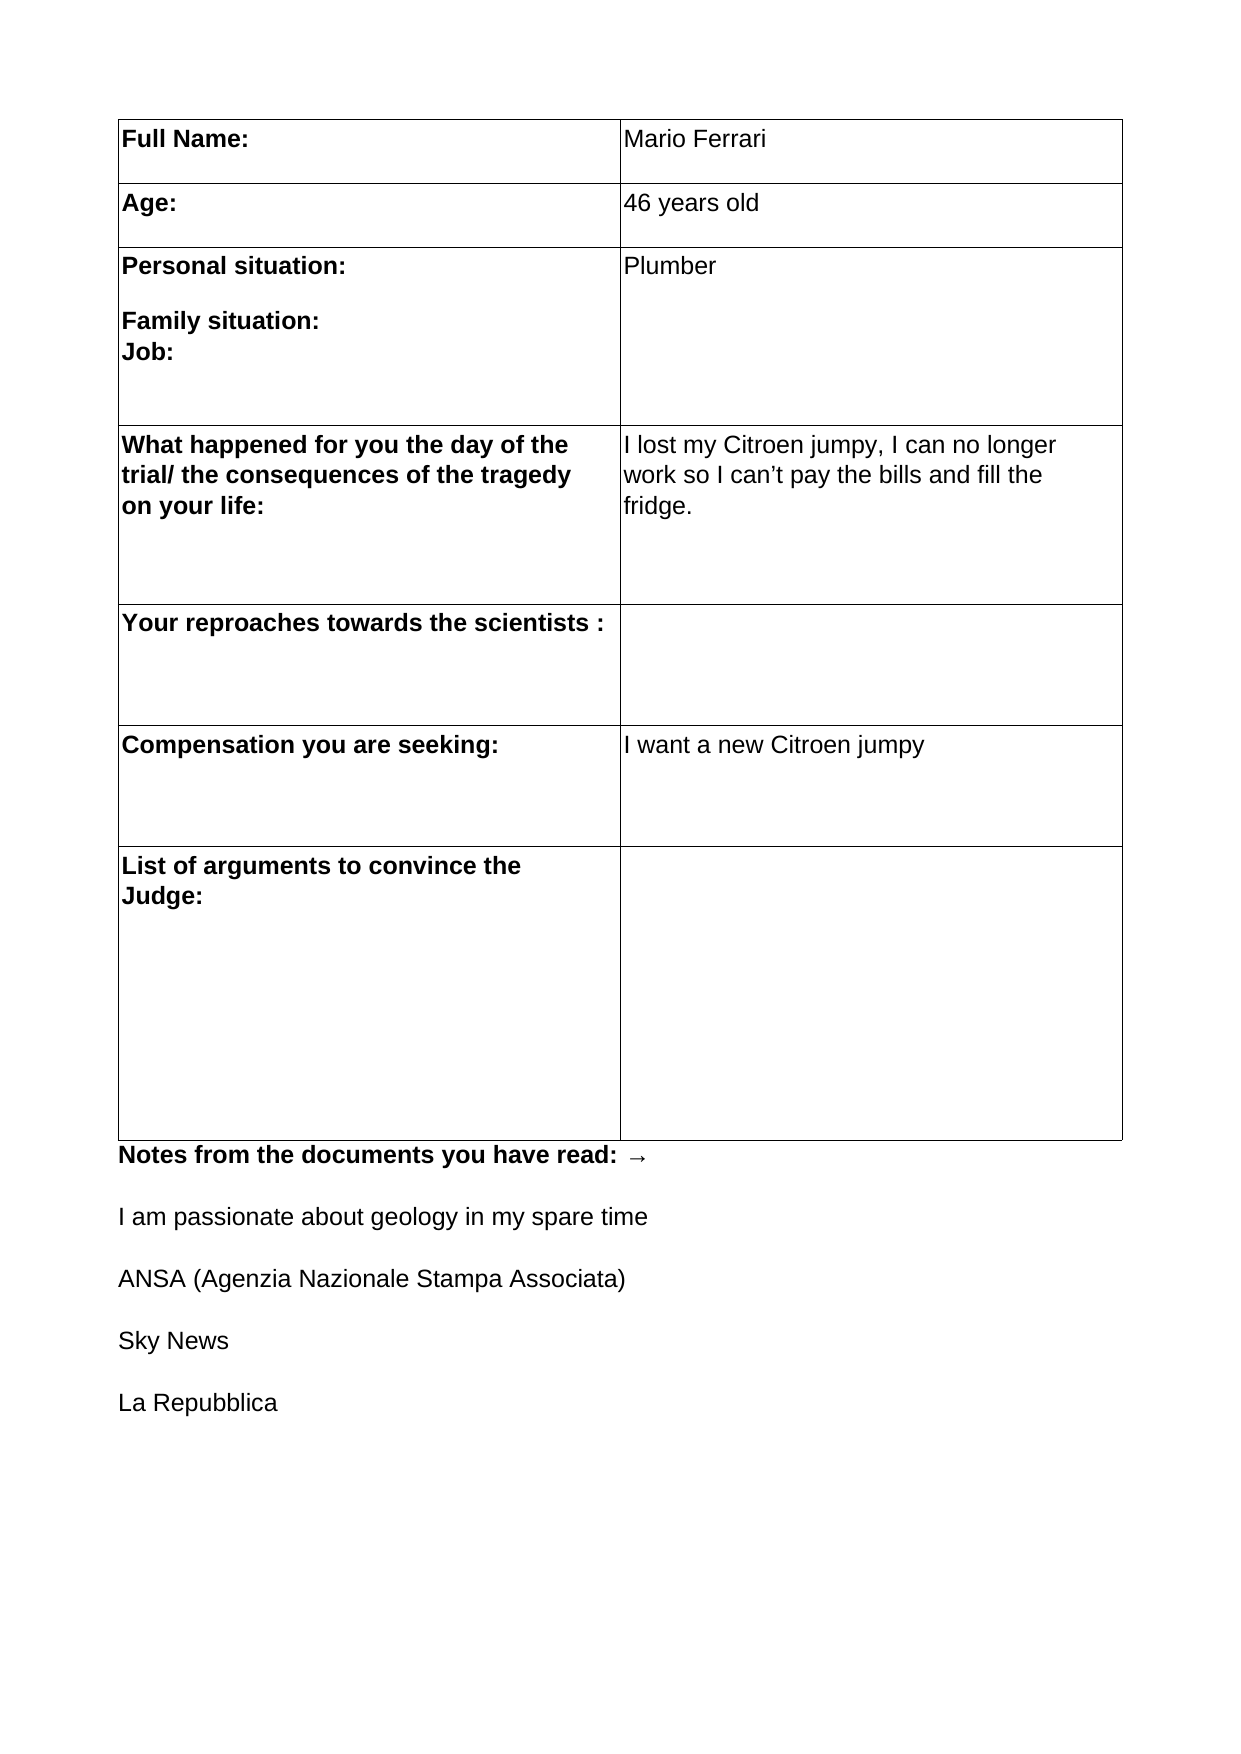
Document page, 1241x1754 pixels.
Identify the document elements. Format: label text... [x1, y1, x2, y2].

text La Repubblica [118, 1388, 1114, 1417]
table_cell Plumber [621, 248, 1122, 425]
table_cell I want a new Citroen jumpy [621, 726, 1122, 846]
table_cell Compensation you are seeking: [119, 726, 620, 846]
table_cell [621, 605, 1122, 725]
text I am passionate about geology in my spare time [118, 1202, 1114, 1231]
table_header Full Name: [119, 120, 620, 183]
table_cell List of arguments to convince the Judge: [119, 847, 620, 1140]
table_cell I lost my Citroen jumpy, I can no longer work so I can’t pay the bills and fill the fridge. [621, 426, 1122, 604]
table_cell Your reproaches towards the scientists : [119, 605, 620, 725]
table_header Mario Ferrari [621, 120, 1122, 183]
text Notes from the documents you have read: → [118, 1141, 1114, 1169]
table_cell What happened for you the day of the trial/ the consequences of the tragedy on your life: [119, 426, 620, 604]
text ANSA (Agenzia Nazionale Stampa Associata) [118, 1264, 1114, 1293]
table_cell [621, 847, 1122, 1140]
table_cell Age: [119, 184, 620, 246]
table_cell Personal situation: Family situation: Job: [119, 248, 620, 425]
text Sky News [118, 1326, 1114, 1355]
table_cell 46 years old [621, 184, 1122, 246]
